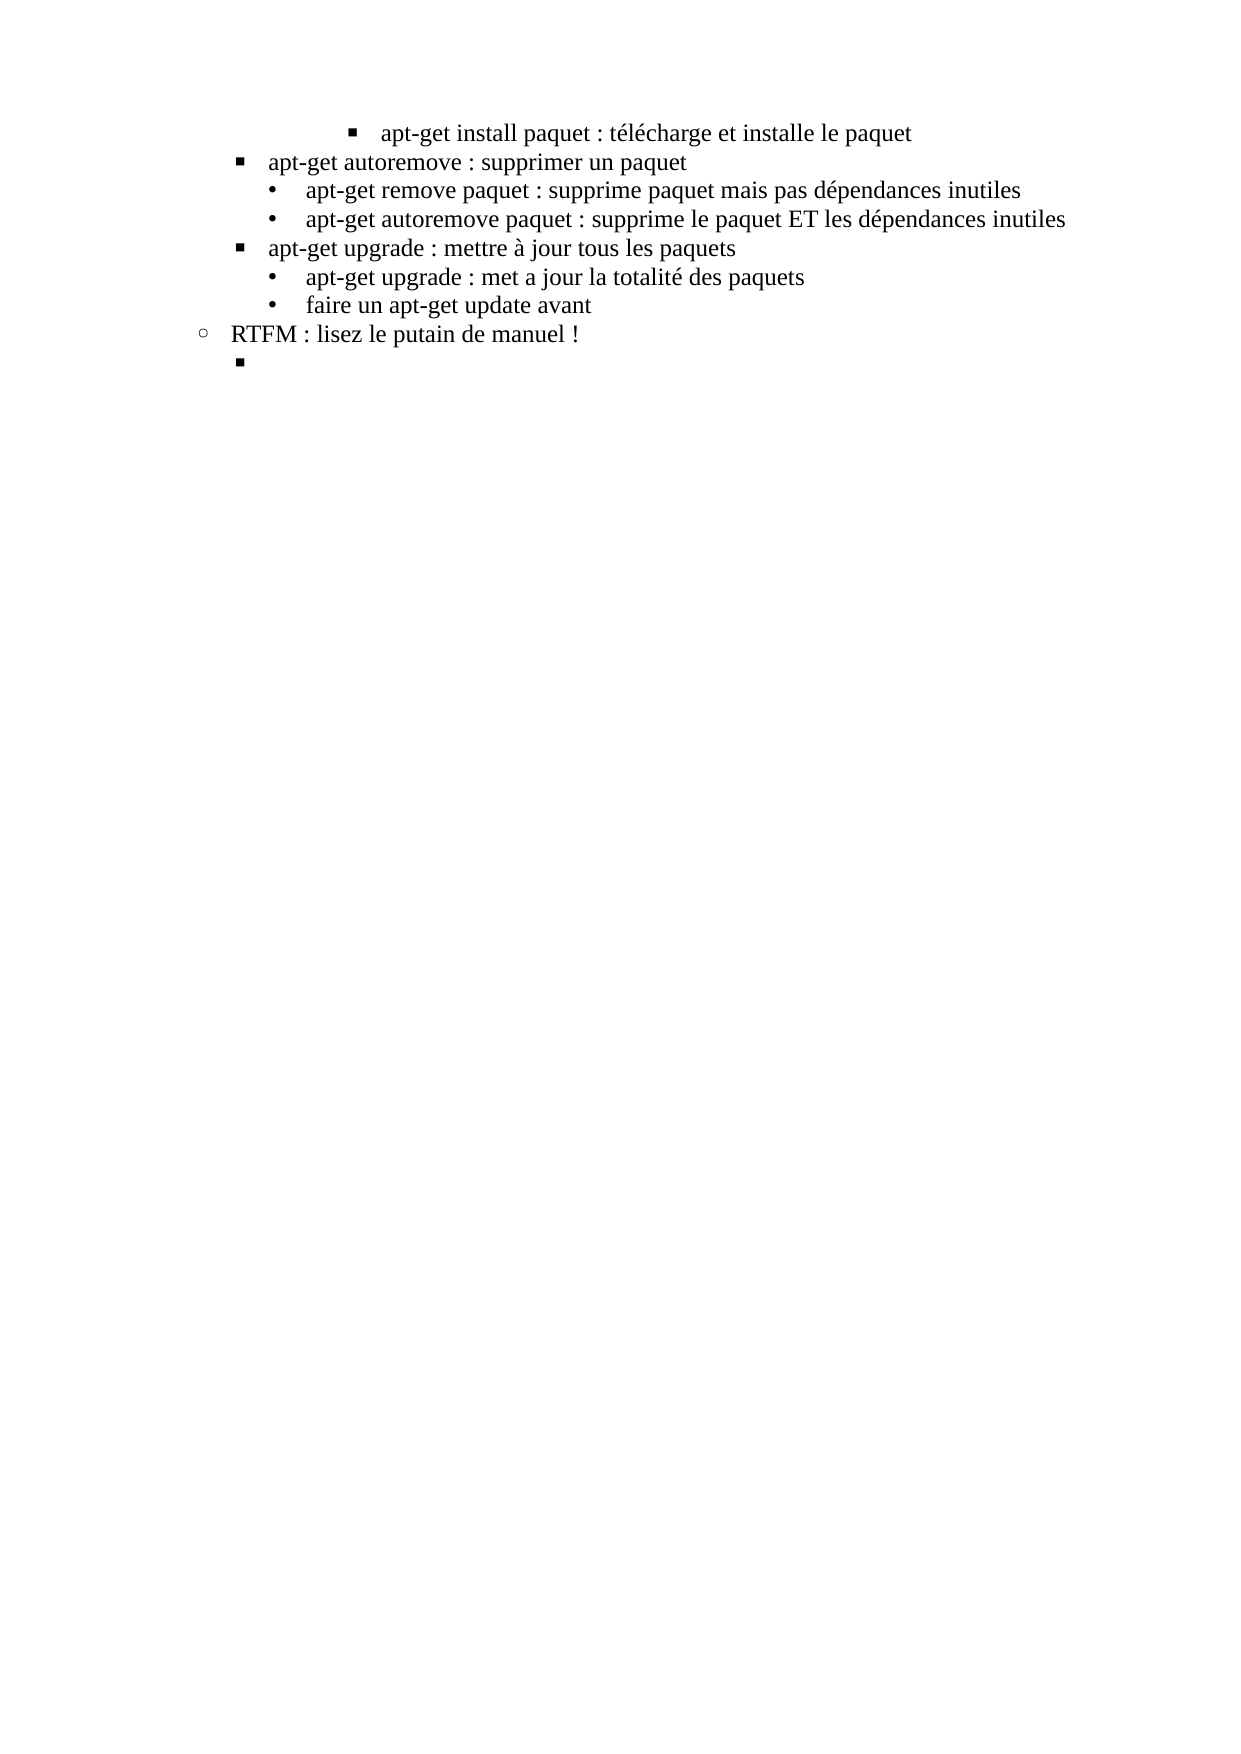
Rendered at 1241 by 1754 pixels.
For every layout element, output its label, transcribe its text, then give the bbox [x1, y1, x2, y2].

list apt-get install paquet : télécharge et installe le paquet [343, 118, 1122, 147]
list RTFM : lisez le putain de manuel ! [193, 319, 1122, 348]
list apt-get autoremove paquet : supprime le paquet ET les dépendances inutiles [268, 204, 1122, 233]
list faire un apt-get update avant [268, 291, 1122, 319]
list apt-get upgrade : met a jour la totalité des paquets [268, 262, 1122, 291]
list apt-get autoremove : supprimer un paquet [231, 147, 1122, 176]
list apt-get remove paquet : supprime paquet mais pas dépendances inutiles [268, 176, 1122, 204]
list apt-get upgrade : mettre à jour tous les paquets [231, 233, 1122, 262]
